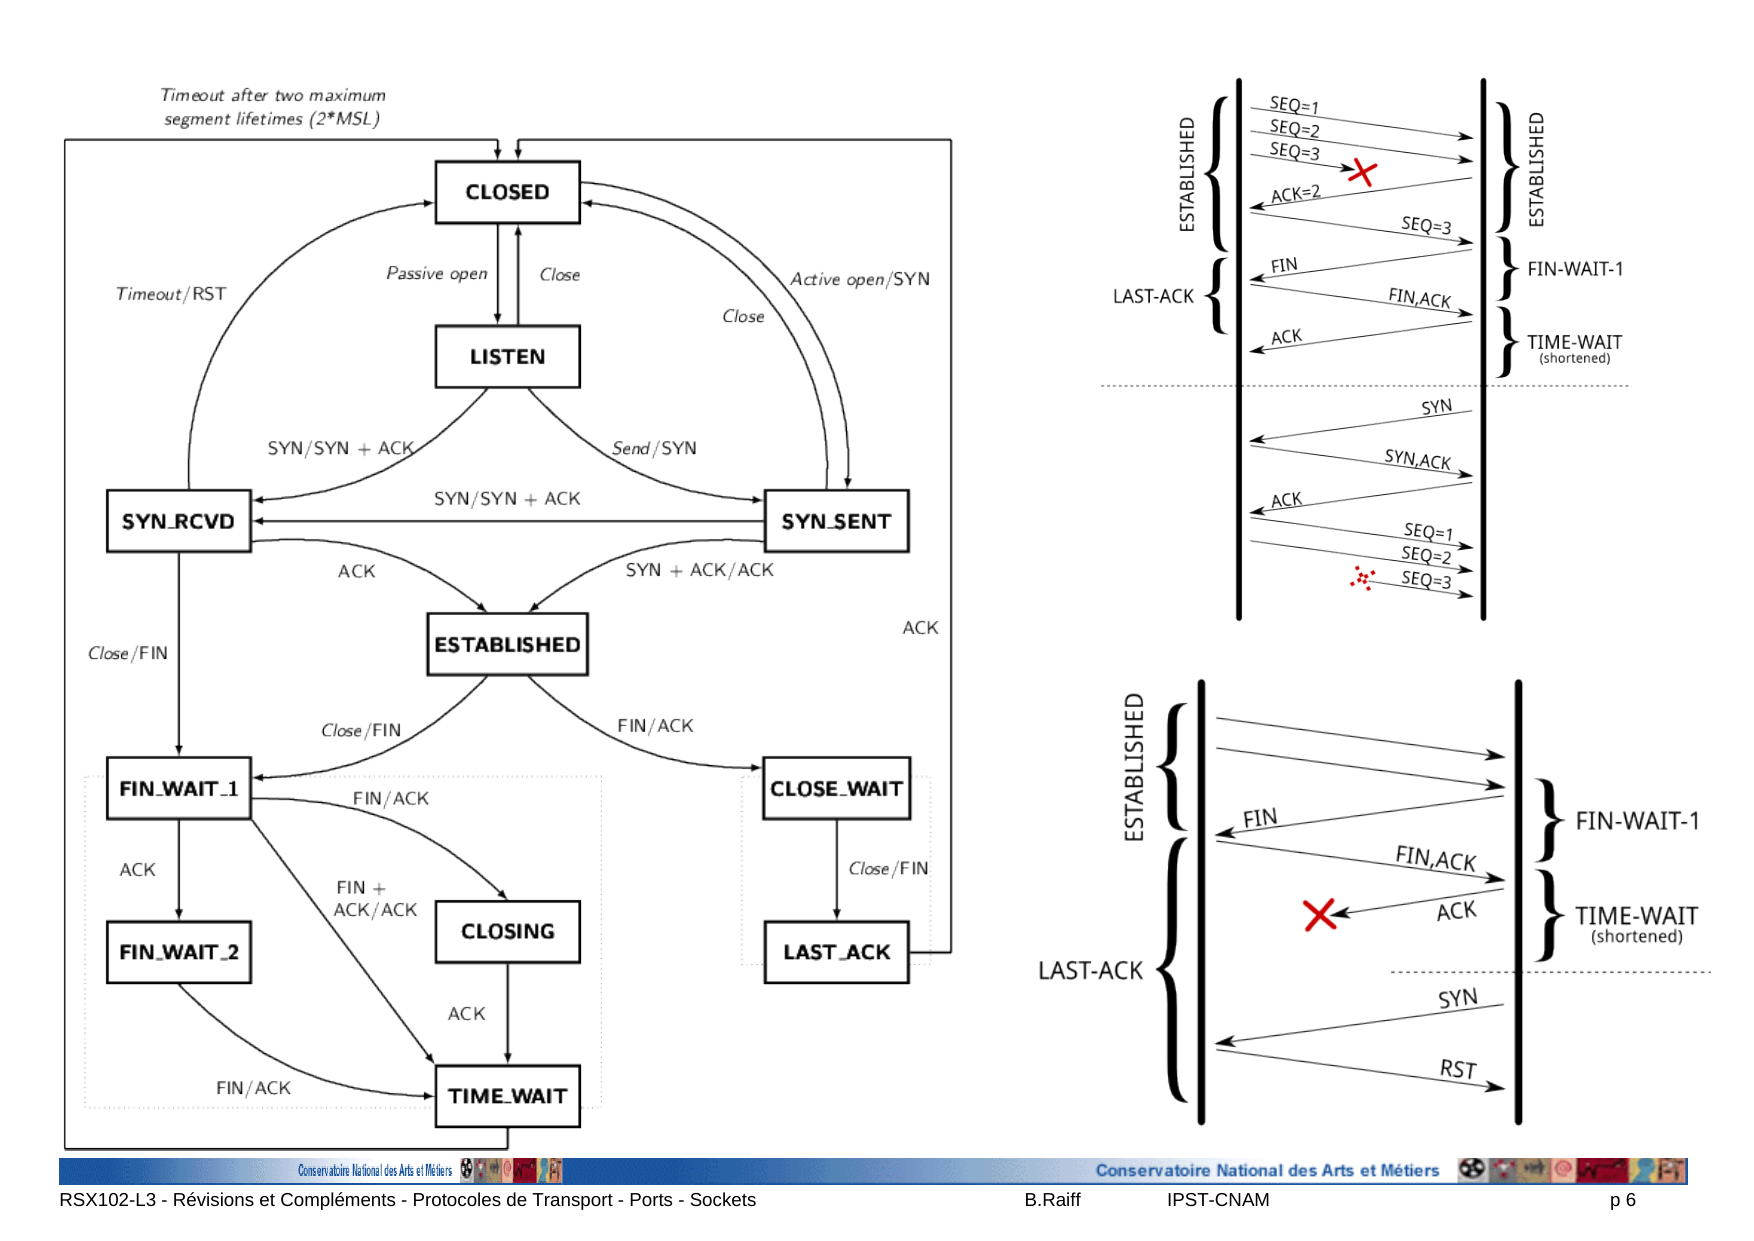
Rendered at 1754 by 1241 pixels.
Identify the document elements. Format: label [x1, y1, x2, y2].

picture [1034, 673, 1718, 1132]
picture [1096, 73, 1637, 626]
picture [63, 82, 953, 1151]
